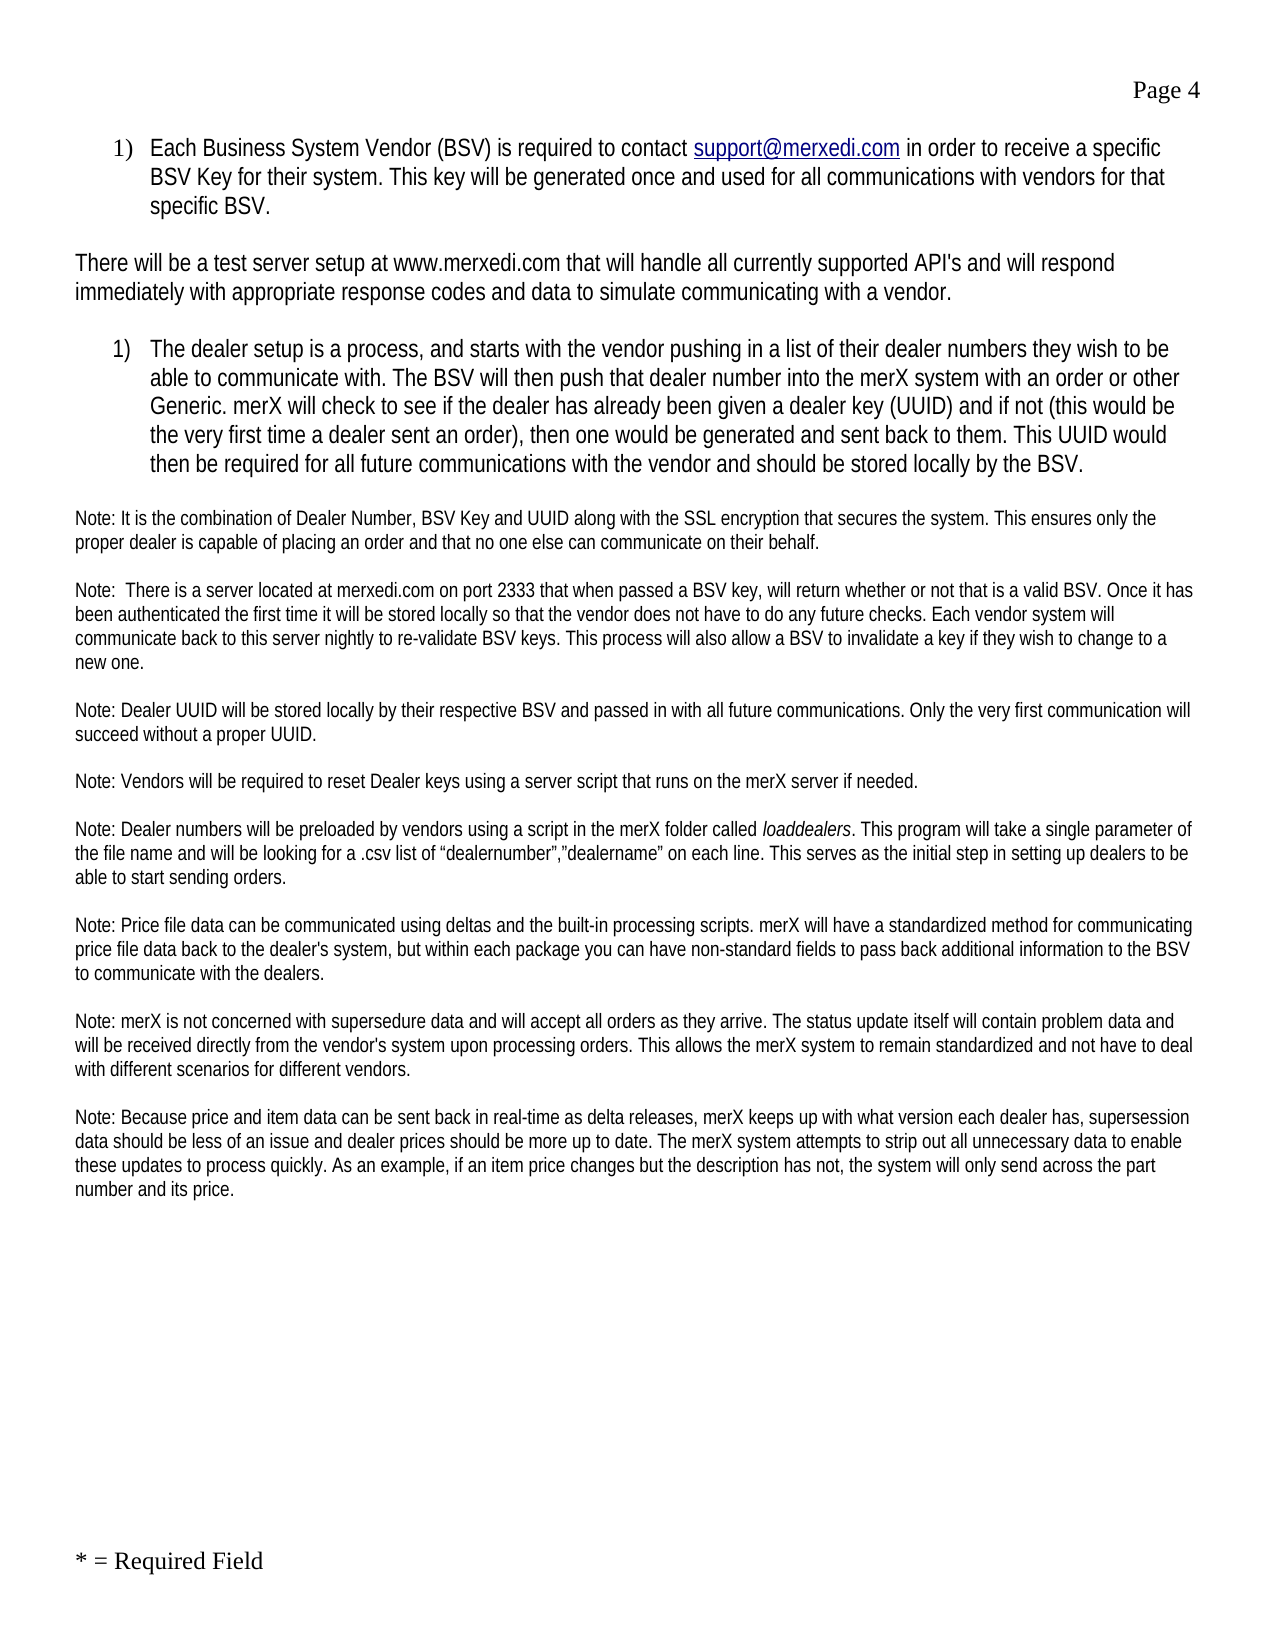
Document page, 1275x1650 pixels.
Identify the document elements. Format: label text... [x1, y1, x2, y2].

list The dealer setup is a process, and starts with the vendor pushing in a list of their dealer numbers they wish to be able to communicate with. The BSV will then push that dealer number into the merX system with an order or other Generic. merX will check to see if the dealer has already been given a dealer key (UUID) and if not (this would be the very first time a dealer sent an order), then one would be generated and sent back to them. This UUID would then be required for all future communications with the vendor and should be stored locally by the BSV. [112, 334, 1200, 477]
text Note: merX is not concerned with supersedure data and will accept all orders as they arrive. The status update itself will contain problem data and will be received directly from the vendor's system upon processing orders. This allows the merX system to remain standardized and not have to deal with different scenarios for different vendors. [75, 1009, 1200, 1081]
text Note: It is the combination of Dealer Number, BSV Key and UUID along with the SSL encryption that secures the system. This ensures only the proper dealer is capable of placing an order and that no one else can communicate on their behalf. [75, 506, 1200, 554]
text There will be a test server setup at www.merxedi.com that will handle all currently supported API's and will respond immediately with appropriate response codes and data to simulate communicating with a vendor. [75, 248, 1200, 305]
text Note: Because price and item data can be sent back in real-time as delta releases, merX keeps up with what version each dealer has, supersession data should be less of an issue and dealer prices should be more up to date. The merX system attempts to strip out all unnecessary data to enable these updates to process quickly. As an example, if an item price changes but the description has not, the system will only send across the part number and its price. [75, 1105, 1200, 1201]
text Note: Dealer numbers will be preloaded by vendors using a script in the merX folder called loaddealers. This program will take a single parameter of the file name and will be looking for a .csv list of “dealernumber”,”dealername” on each line. This serves as the initial step in setting up dealers to be able to start sending orders. [75, 817, 1200, 889]
text Note: There is a server located at merxedi.com on port 2333 that when passed a BSV key, will return whether or not that is a valid BSV. Once it has been authenticated the first time it will be stored locally so that the vendor does not have to do any future checks. Each vendor system will communicate back to this server nightly to re-validate BSV keys. This process will also allow a BSV to invalidate a key if they wish to change to a new one. [75, 578, 1200, 673]
list Each Business System Vendor (BSV) is required to contact support@merxedi.com in order to receive a specific BSV Key for their system. This key will be generated once and used for all communications with vendors for that specific BSV. [112, 133, 1200, 219]
text Note: Price file data can be communicated using deltas and the built-in processing scripts. merX will have a standardized method for communicating price file data back to the dealer's system, but within each package you can have non-standard fields to pass back additional information to the BSV to communicate with the dealers. [75, 913, 1200, 985]
text Note: Vendors will be required to reset Dealer keys using a server script that runs on the merX server if needed. [75, 769, 1200, 793]
text Note: Dealer UUID will be stored locally by their respective BSV and passed in with all future communications. Only the very first communication will succeed without a proper UUID. [75, 697, 1200, 745]
